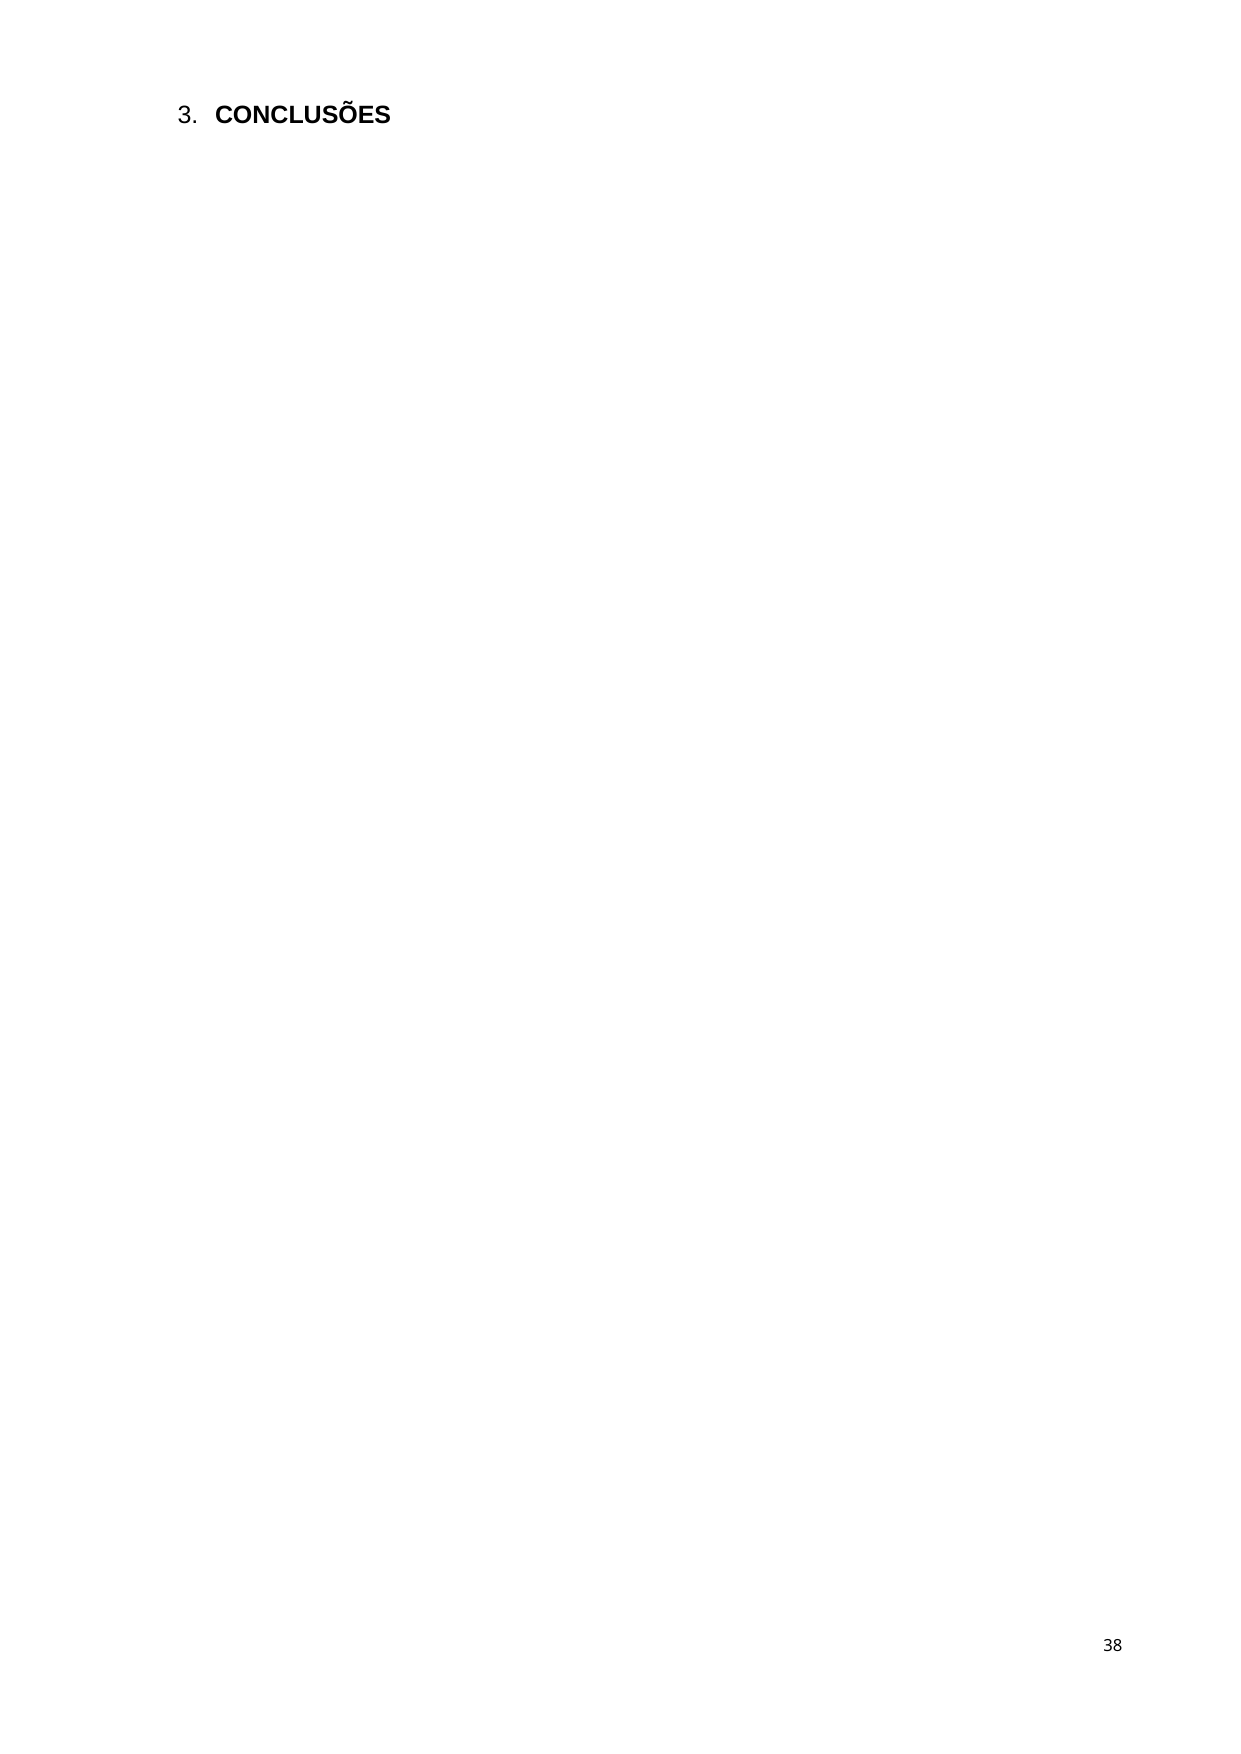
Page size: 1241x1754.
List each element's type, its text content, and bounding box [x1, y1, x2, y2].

list CONCLUSÕES [177, 100, 1122, 129]
